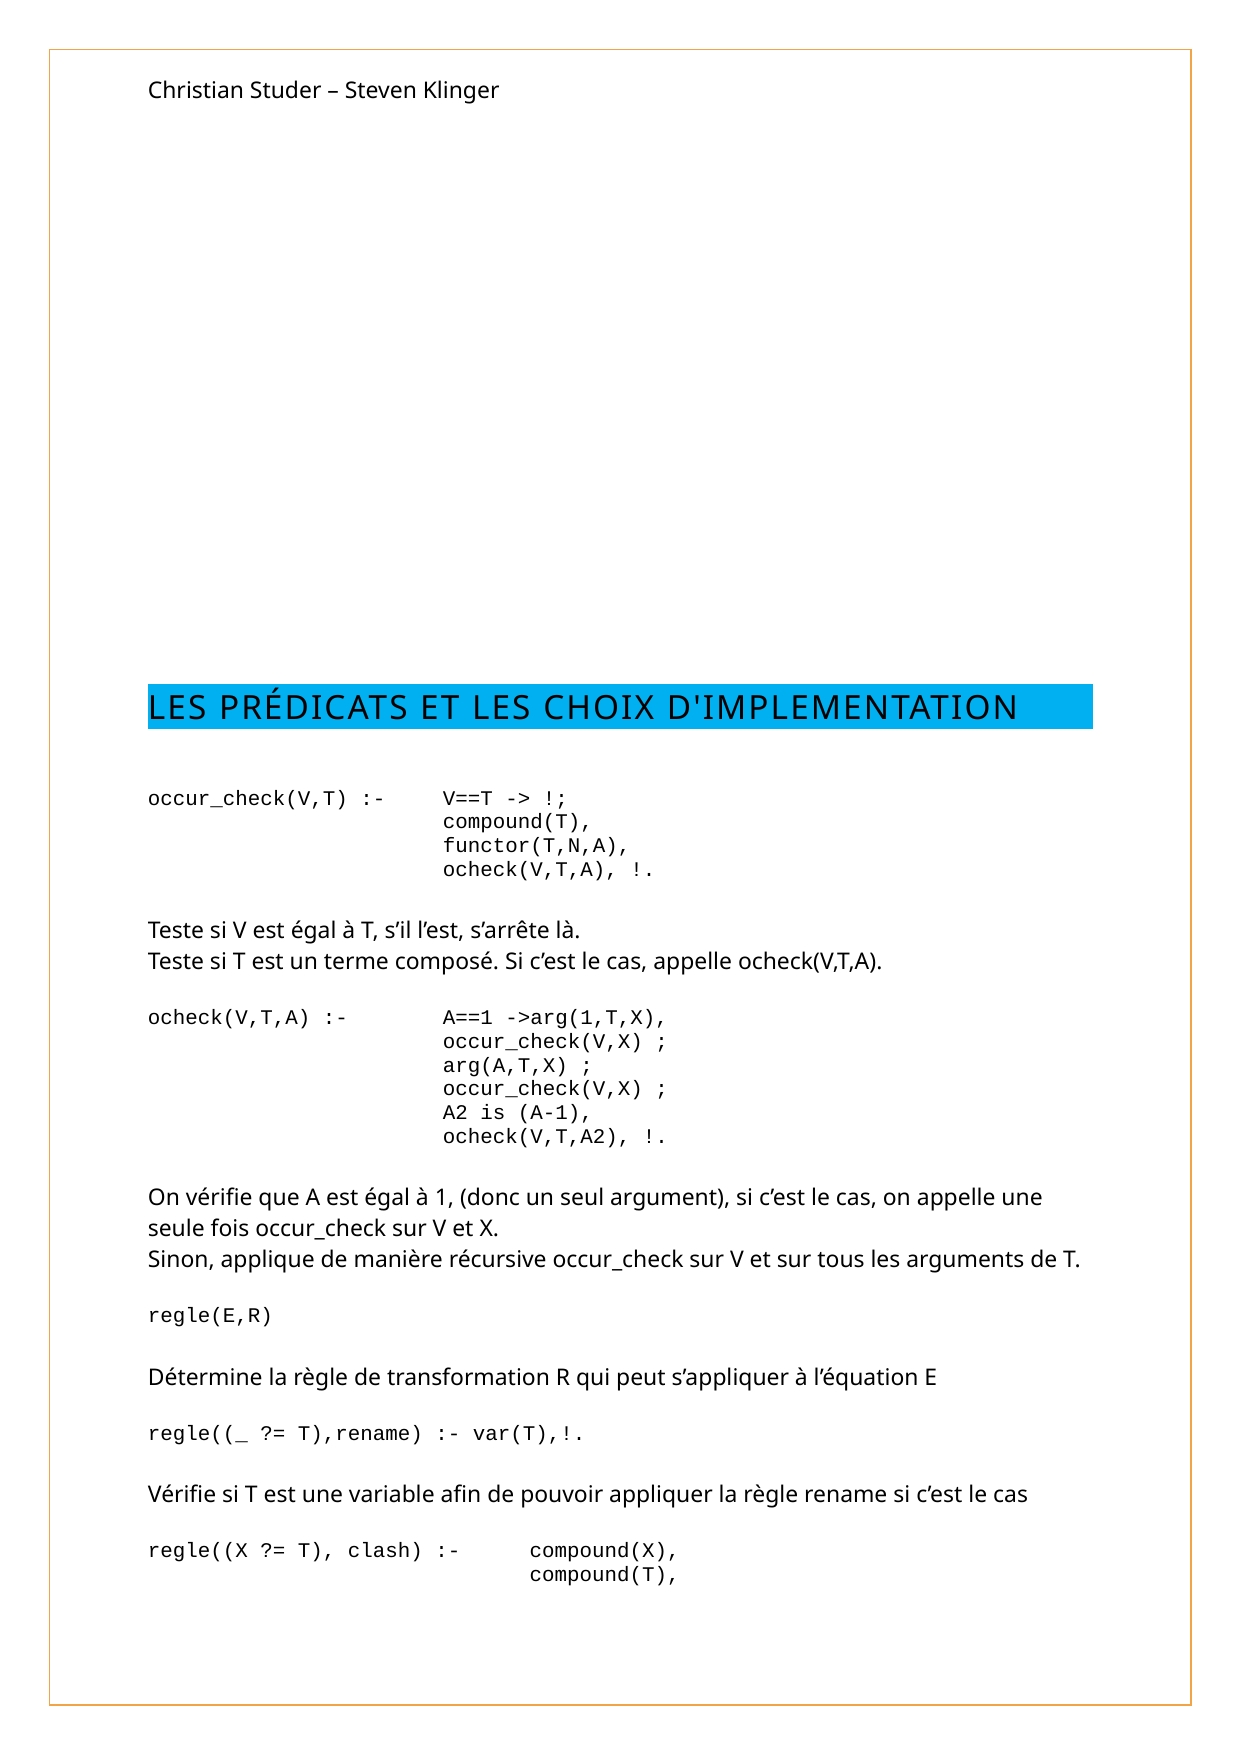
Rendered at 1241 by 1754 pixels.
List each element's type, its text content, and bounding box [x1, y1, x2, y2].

text Sinon, applique de manière récursive occur_check sur V et sur tous les arguments de T. [148, 1243, 1093, 1274]
text functor(T,N,A), [148, 835, 1093, 859]
text Vérifie si T est une variable afin de pouvoir appliquer la règle rename si c’est le cas [148, 1478, 1093, 1509]
text regle((_ ?= T),rename) :- var(T),!. [148, 1423, 1093, 1447]
text On vérifie que A est égal à 1, (donc un seul argument), si c’est le cas, on appelle une seule fois occur_check sur V et X. [148, 1181, 1093, 1243]
subtitle Les prédicats et les choix d'implementation [148, 684, 1093, 729]
text compound(T), [148, 1564, 1093, 1588]
text Détermine la règle de transformation R qui peut s’appliquer à l’équation E [148, 1360, 1093, 1392]
text ocheck(V,T,A), !. [148, 859, 1093, 882]
text occur_check(V,T) :- V==T -> !; [148, 788, 1093, 811]
text Teste si V est égal à T, s’il l’est, s’arrête là. [148, 914, 1093, 945]
text regle((X ?= T), clash) :- compound(X), [148, 1540, 1093, 1564]
text regle(E,R) [148, 1306, 1093, 1329]
text occur_check(V,X) ; [148, 1031, 1093, 1055]
text occur_check(V,X) ; [148, 1078, 1093, 1102]
text compound(T), [148, 811, 1093, 835]
text arg(A,T,X) ; [148, 1055, 1093, 1078]
text ocheck(V,T,A2), !. [148, 1126, 1093, 1149]
text ocheck(V,T,A) :- A==1 ->arg(1,T,X), [148, 1007, 1093, 1031]
text A2 is (A-1), [148, 1102, 1093, 1126]
text Teste si T est un terme composé. Si c’est le cas, appelle ocheck(V,T,A). [148, 945, 1093, 976]
